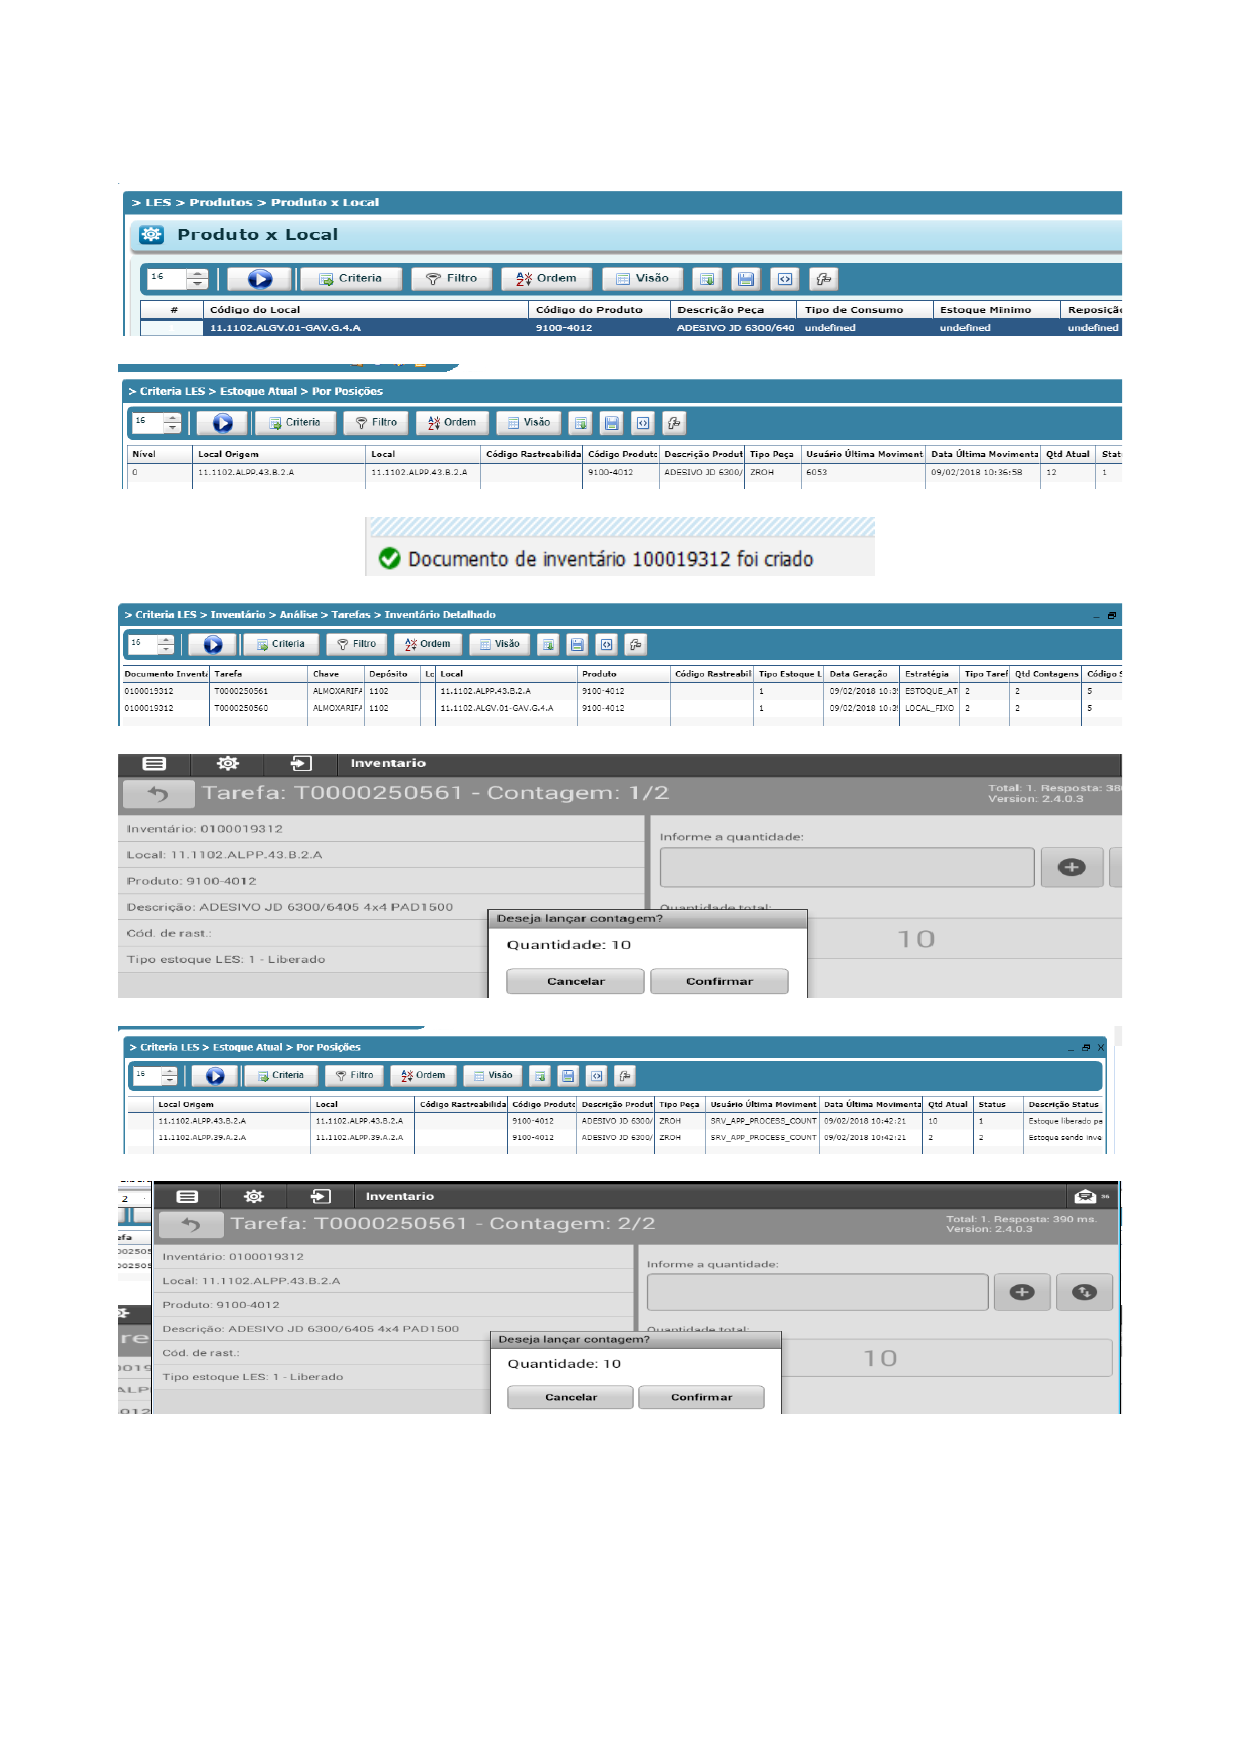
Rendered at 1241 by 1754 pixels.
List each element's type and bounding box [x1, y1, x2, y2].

picture [118, 1181, 1123, 1414]
picture [118, 603, 1123, 726]
picture [118, 183, 1123, 336]
picture [118, 754, 1123, 998]
picture [118, 364, 1123, 489]
picture [118, 1026, 1123, 1154]
picture [365, 517, 875, 576]
